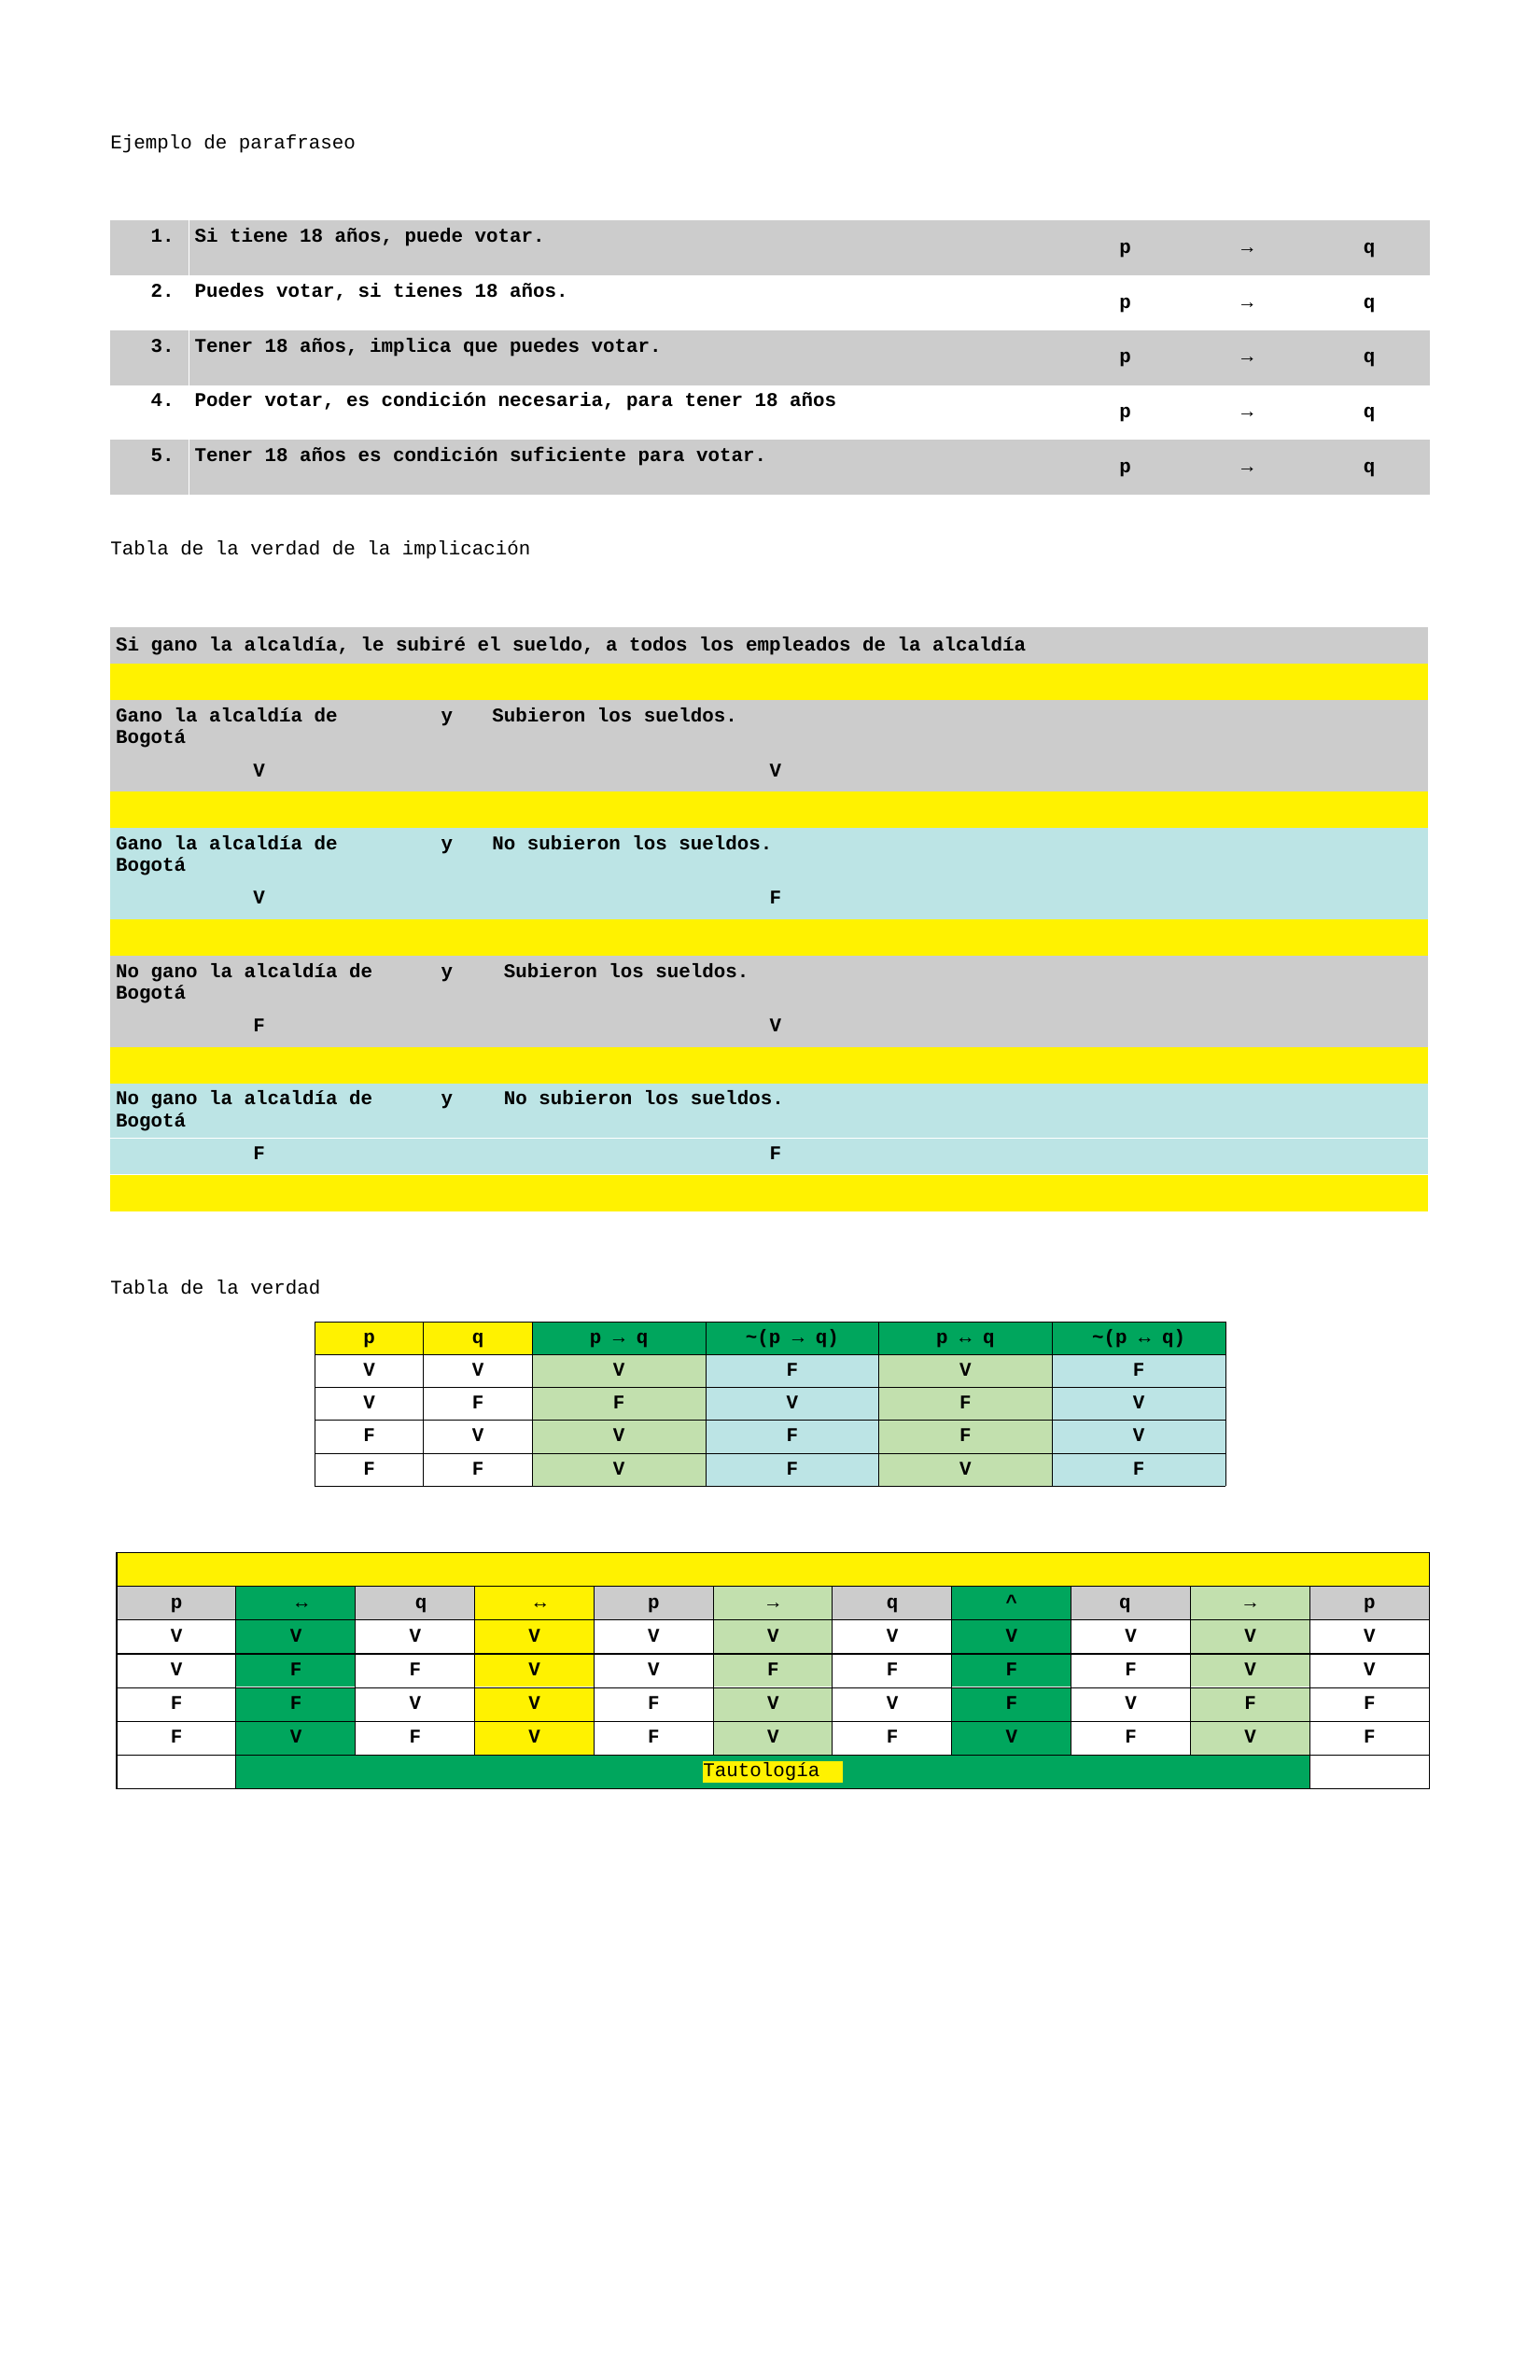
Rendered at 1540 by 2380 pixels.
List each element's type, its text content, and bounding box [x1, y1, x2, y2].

table_cell [110, 440, 189, 495]
table_cell [1185, 1084, 1307, 1138]
table_cell [110, 275, 189, 330]
table_cell [407, 1139, 486, 1174]
table_cell p [1064, 275, 1186, 330]
table_cell [1185, 1175, 1307, 1211]
table_cell → [714, 1587, 832, 1619]
table_cell y [407, 700, 486, 755]
text Tabla de la verdad de la implicación [110, 539, 1430, 561]
table_cell F [833, 1655, 951, 1687]
table_cell No subieron los sueldos. [486, 1084, 1064, 1138]
table_cell [486, 664, 1064, 700]
table_cell V [879, 1454, 1052, 1486]
table_cell [1064, 791, 1185, 828]
table_cell p [1064, 385, 1186, 440]
table_cell [1064, 1139, 1185, 1174]
table_cell F [879, 1388, 1052, 1420]
table_cell No gano la alcaldía de Bogotá [110, 1084, 407, 1138]
table_cell [486, 1047, 1064, 1084]
table_cell [1064, 755, 1185, 791]
table_cell V [595, 1655, 713, 1687]
table_cell p [595, 1587, 713, 1619]
table_cell [110, 919, 407, 956]
table_cell V [714, 1620, 832, 1653]
table_cell V [475, 1655, 594, 1687]
table_cell V [356, 1688, 474, 1721]
table_cell F [1310, 1688, 1429, 1721]
table_cell [407, 1011, 486, 1047]
table_cell Tener 18 años, implica que puedes votar. [189, 330, 1064, 385]
table_header p [1064, 220, 1186, 275]
table_cell V [533, 1421, 706, 1453]
table_cell V [1071, 1688, 1190, 1721]
table_cell [1064, 700, 1185, 755]
table_cell F [315, 1421, 423, 1453]
table_cell F [952, 1655, 1071, 1687]
table_cell q [1308, 275, 1430, 330]
table_cell V [118, 1655, 235, 1687]
table_cell ↔ [475, 1587, 594, 1619]
table_header q [1308, 220, 1430, 275]
table_cell [1064, 1011, 1185, 1047]
table_cell Subieron los sueldos. [486, 700, 1064, 755]
table_cell V [533, 1355, 706, 1387]
table_cell V [1053, 1421, 1225, 1453]
table_cell F [236, 1655, 355, 1687]
table_cell V [110, 755, 407, 791]
table_cell [1185, 700, 1307, 755]
table_cell [1307, 755, 1428, 791]
table_cell V [714, 1722, 832, 1755]
table_cell F [533, 1388, 706, 1420]
table_cell F [356, 1722, 474, 1755]
table_cell V [595, 1620, 713, 1653]
table_cell q [1308, 330, 1430, 385]
table_cell [407, 883, 486, 919]
table_cell F [833, 1722, 951, 1755]
table_header [118, 1553, 1429, 1586]
table_cell No subieron los sueldos. [486, 828, 1064, 883]
table_cell Subieron los sueldos. [486, 956, 1064, 1011]
table_cell F [424, 1388, 532, 1420]
table_cell [1307, 1047, 1428, 1084]
table_cell F [1071, 1722, 1190, 1755]
table_cell → [1186, 275, 1308, 330]
table_cell [486, 919, 1064, 956]
table_cell V [1053, 1388, 1225, 1420]
table_cell [407, 755, 486, 791]
table_cell Puedes votar, si tienes 18 años. [189, 275, 1064, 330]
table_cell No gano la alcaldía de Bogotá [110, 956, 407, 1011]
table_cell Tautología [236, 1756, 1309, 1788]
table_cell F [1071, 1655, 1190, 1687]
table_cell → [1186, 330, 1308, 385]
table_cell [1064, 1175, 1185, 1211]
table_cell V [118, 1620, 235, 1653]
table_cell [1310, 1756, 1429, 1788]
table_cell V [475, 1688, 594, 1721]
table_cell F [356, 1655, 474, 1687]
table_header q [424, 1323, 532, 1354]
table_cell V [236, 1620, 355, 1653]
table_cell [407, 1175, 486, 1211]
table_cell [1307, 1011, 1428, 1047]
table_cell [1307, 1175, 1428, 1211]
table_cell q [1308, 440, 1430, 495]
table_cell [110, 664, 407, 700]
table_cell [407, 919, 486, 956]
table_cell F [1053, 1355, 1225, 1387]
table_header p [315, 1323, 423, 1354]
table_cell y [407, 1084, 486, 1138]
table_cell V [952, 1620, 1071, 1653]
table_cell ^ [952, 1587, 1071, 1619]
table_cell [1064, 883, 1185, 919]
table_cell [110, 1047, 407, 1084]
table_header Si tiene 18 años, puede votar. [189, 220, 1064, 275]
table_cell [110, 330, 189, 385]
table_cell [110, 791, 407, 828]
table_cell F [486, 1139, 1064, 1174]
table_header ~(p ↔ q) [1053, 1323, 1225, 1354]
table_cell [110, 385, 189, 440]
table_cell [110, 1175, 407, 1211]
table_cell V [486, 1011, 1064, 1047]
table_cell V [714, 1688, 832, 1721]
table_cell [1307, 828, 1428, 883]
table_cell p [118, 1587, 235, 1619]
table_header ~(p → q) [707, 1323, 878, 1354]
table_cell [1064, 664, 1185, 700]
table_cell [407, 664, 486, 700]
table_cell F [707, 1454, 878, 1486]
table_cell V [833, 1620, 951, 1653]
table_cell V [424, 1355, 532, 1387]
table_cell [1064, 956, 1185, 1011]
table_cell V [1191, 1655, 1309, 1687]
table_cell V [475, 1722, 594, 1755]
table_cell F [424, 1454, 532, 1486]
table_cell F [707, 1421, 878, 1453]
table_cell → [1186, 440, 1308, 495]
table_header p → q [533, 1323, 706, 1354]
table_cell F [879, 1421, 1052, 1453]
table_cell F [595, 1688, 713, 1721]
table_cell [1307, 956, 1428, 1011]
table_header [110, 220, 189, 275]
table_cell F [1191, 1688, 1309, 1721]
table_cell q [1308, 385, 1430, 440]
table_cell q [1071, 1587, 1190, 1619]
table_cell [1307, 791, 1428, 828]
table_cell [1185, 956, 1307, 1011]
table_cell [407, 1047, 486, 1084]
table_cell F [236, 1688, 355, 1721]
table_cell [1307, 1139, 1428, 1174]
table_cell [1185, 664, 1307, 700]
table_cell F [315, 1454, 423, 1486]
table_cell V [236, 1722, 355, 1755]
table_cell F [118, 1722, 235, 1755]
table_cell [407, 791, 486, 828]
table_cell q [356, 1587, 474, 1619]
table_cell [1185, 1047, 1307, 1084]
table_cell V [879, 1355, 1052, 1387]
table_cell → [1186, 385, 1308, 440]
table_cell ↔ [236, 1587, 355, 1619]
text Tabla de la verdad [110, 1277, 1430, 1299]
table_cell [1185, 791, 1307, 828]
table_cell F [1310, 1722, 1429, 1755]
text Ejemplo de parafraseo [110, 133, 1430, 154]
table_cell F [952, 1688, 1071, 1721]
table_cell [1064, 1084, 1185, 1138]
table_cell Gano la alcaldía de Bogotá [110, 700, 407, 755]
table_cell [486, 1175, 1064, 1211]
table_cell F [110, 1139, 407, 1174]
table_cell [1185, 1139, 1307, 1174]
table_cell q [833, 1587, 951, 1619]
table_cell [1185, 755, 1307, 791]
table_cell V [952, 1722, 1071, 1755]
table_cell V [315, 1355, 423, 1387]
table_cell p [1310, 1587, 1429, 1619]
table_cell V [486, 755, 1064, 791]
table_cell V [424, 1421, 532, 1453]
table_cell [1064, 919, 1185, 956]
table_cell p [1064, 440, 1186, 495]
table_cell [1307, 1084, 1428, 1138]
table_header Si gano la alcaldía, le subiré el sueldo, a todos los empleados de la alcaldía [110, 627, 1428, 664]
table_cell → [1191, 1587, 1309, 1619]
table_cell F [595, 1722, 713, 1755]
table_cell [1185, 919, 1307, 956]
table_cell V [1191, 1722, 1309, 1755]
table_cell y [407, 828, 486, 883]
table_cell V [1310, 1655, 1429, 1687]
table_cell F [707, 1355, 878, 1387]
table_cell V [315, 1388, 423, 1420]
table_cell F [118, 1688, 235, 1721]
table_cell [1307, 664, 1428, 700]
table_cell [1307, 700, 1428, 755]
table_cell F [714, 1655, 832, 1687]
table_cell V [533, 1454, 706, 1486]
table_cell V [1191, 1620, 1309, 1653]
table_cell V [1310, 1620, 1429, 1653]
table_cell [486, 791, 1064, 828]
table_cell p [1064, 330, 1186, 385]
table_cell F [1053, 1454, 1225, 1486]
table_cell V [833, 1688, 951, 1721]
table_cell [1064, 828, 1185, 883]
table_cell F [110, 1011, 407, 1047]
table_cell [1185, 1011, 1307, 1047]
table_cell F [486, 883, 1064, 919]
table_cell Gano la alcaldía de Bogotá [110, 828, 407, 883]
table_cell Tener 18 años es condición suficiente para votar. [189, 440, 1064, 495]
table_cell V [707, 1388, 878, 1420]
table_cell [118, 1756, 235, 1788]
table_cell [1307, 919, 1428, 956]
table_cell Poder votar, es condición necesaria, para tener 18 años [189, 385, 1064, 440]
table_cell V [356, 1620, 474, 1653]
table_header → [1186, 220, 1308, 275]
table_cell [1307, 883, 1428, 919]
table_cell [1185, 828, 1307, 883]
table_cell y [407, 956, 486, 1011]
table_cell V [1071, 1620, 1190, 1653]
table_cell V [475, 1620, 594, 1653]
table_cell V [110, 883, 407, 919]
table_cell [1185, 883, 1307, 919]
table_cell [1064, 1047, 1185, 1084]
table_header p ↔ q [879, 1323, 1052, 1354]
